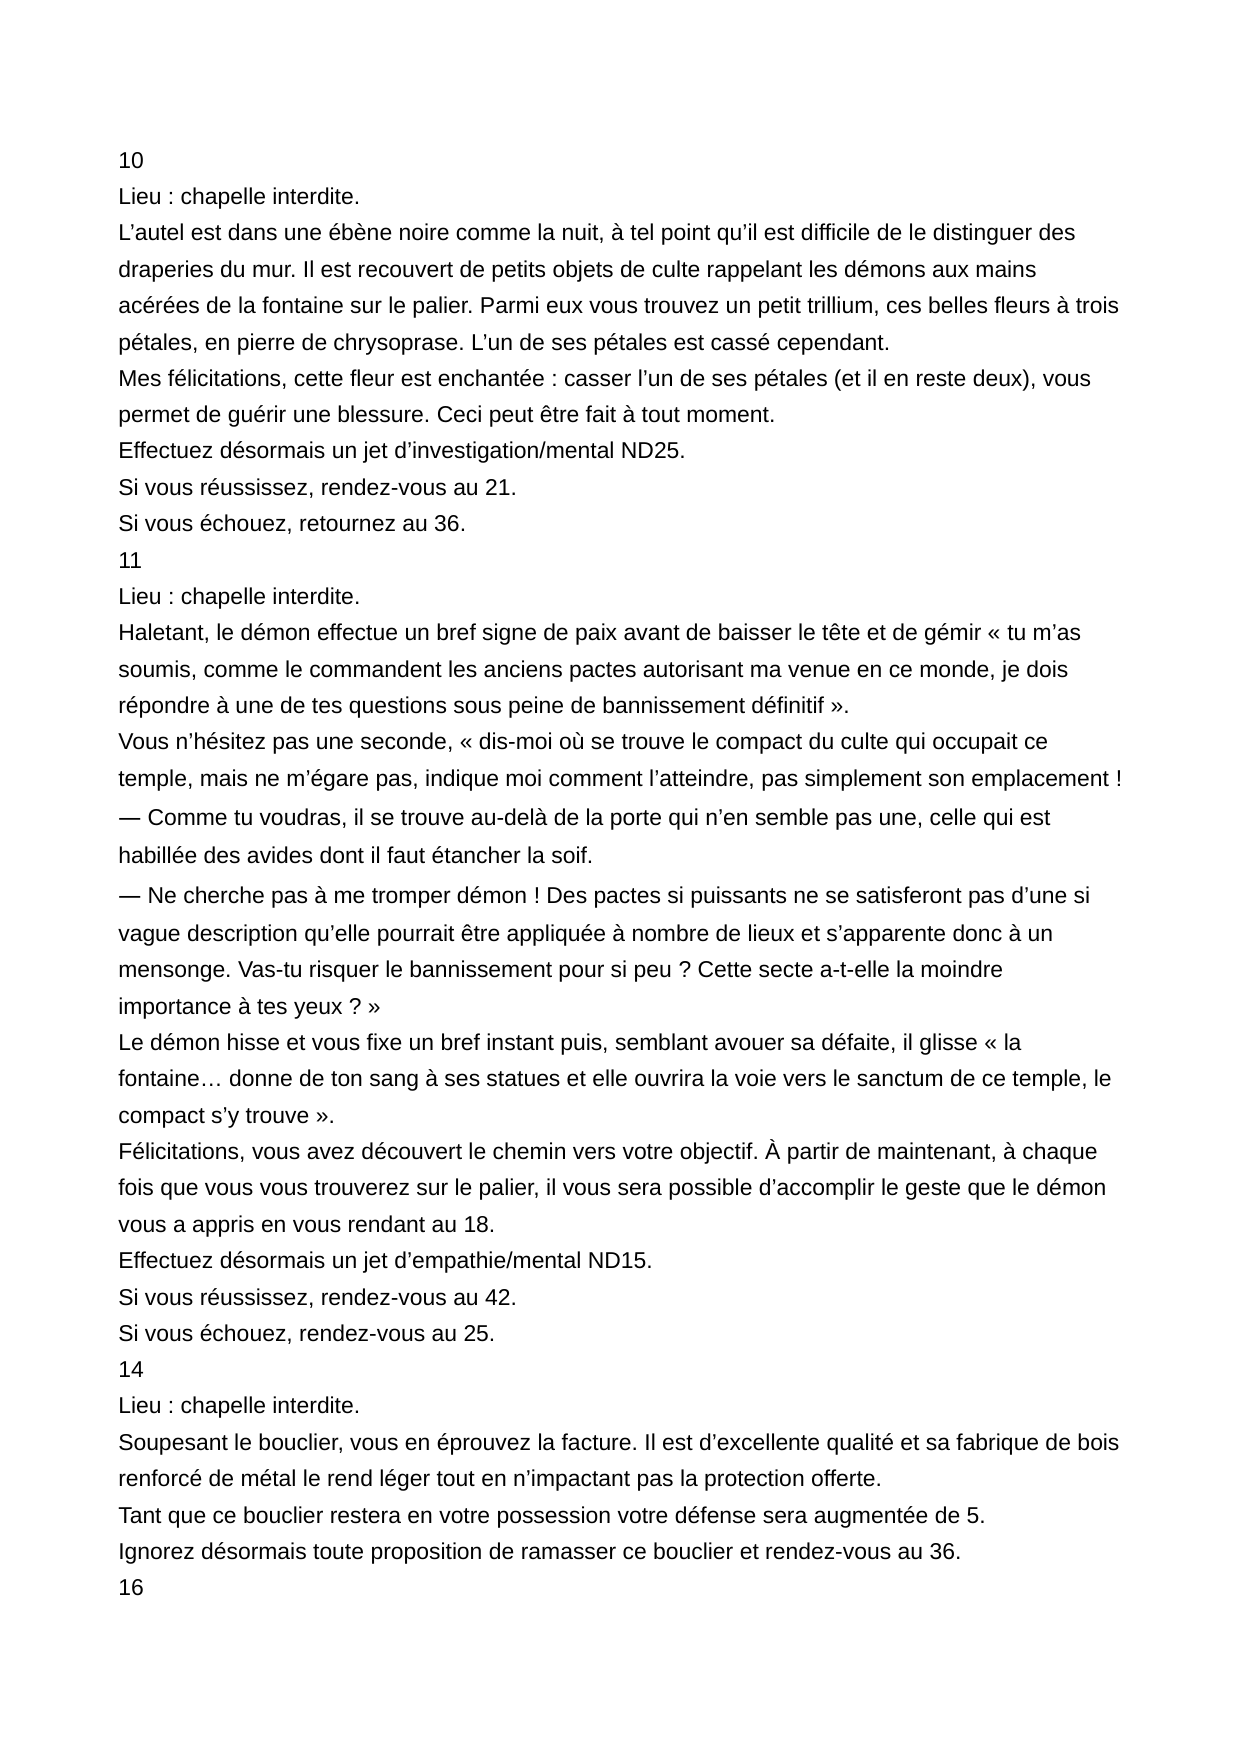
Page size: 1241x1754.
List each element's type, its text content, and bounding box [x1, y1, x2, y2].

text — Comme tu voudras, il se trouve au-delà de la porte qui n’en semble pas une, celle qui est habillée des avides dont il faut étancher la soif. [118, 801, 1122, 869]
text Haletant, le démon effectue un bref signe de paix avant de baisser le tête et de gémir « tu m’as soumis, comme le commandent les anciens pactes autorisant ma venue en ce monde, je dois répondre à une de tes questions sous peine de bannissement définitif ». [118, 619, 1122, 718]
text Vous n’hésitez pas une seconde, « dis-moi où se trouve le compact du culte qui occupait ce temple, mais ne m’égare pas, indique moi comment l’atteindre, pas simplement son emplacement ! [118, 728, 1122, 791]
text — Ne cherche pas à me tromper démon ! Des pactes si puissants ne se satisferont pas d’une si vague description qu’elle pourrait être appliquée à nombre de lieux et s’apparente donc à un mensonge. Vas-tu risquer le bannissement pour si peu ? Cette secte a-t-elle la moindre importance à tes yeux ? » [118, 879, 1122, 1019]
text L’autel est dans une ébène noire comme la nuit, à tel point qu’il est difficile de le distinguer des draperies du mur. Il est recouvert de petits objets de culte rappelant les démons aux mains acérées de la fontaine sur le palier. Parmi eux vous trouvez un petit trillium, ces belles fleurs à trois pétales, en pierre de chrysoprase. L’un de ses pétales est cassé cependant. [118, 219, 1122, 355]
text Si vous échouez, retournez au 36. [118, 510, 1122, 537]
text Mes félicitations, cette fleur est enchantée : casser l’un de ses pétales (et il en reste deux), vous permet de guérir une blessure. Ceci peut être fait à tout moment. [118, 365, 1122, 427]
text Si vous réussissez, rendez-vous au 42. [118, 1283, 1122, 1310]
text Lieu : chapelle interdite. [118, 583, 1122, 609]
text Si vous réussissez, rendez-vous au 21. [118, 474, 1122, 500]
text Effectuez désormais un jet d’investigation/mental ND25. [118, 437, 1122, 464]
text 11 [118, 547, 1122, 573]
text 10 [118, 147, 1122, 173]
text Le démon hisse et vous fixe un bref instant puis, semblant avouer sa défaite, il glisse « la fontaine… donne de ton sang à ses statues et elle ouvrira la voie vers le sanctum de ce temple, le compact s’y trouve ». [118, 1029, 1122, 1128]
text 16 [118, 1574, 1122, 1601]
text Lieu : chapelle interdite. [118, 1392, 1122, 1419]
text Effectuez désormais un jet d’empathie/mental ND15. [118, 1247, 1122, 1273]
text Lieu : chapelle interdite. [118, 183, 1122, 209]
text 14 [118, 1356, 1122, 1382]
text Félicitations, vous avez découvert le chemin vers votre objectif. À partir de maintenant, à chaque fois que vous vous trouverez sur le palier, il vous sera possible d’accomplir le geste que le démon vous a appris en vous rendant au 18. [118, 1138, 1122, 1237]
text Tant que ce bouclier restera en votre possession votre défense sera augmentée de 5. [118, 1502, 1122, 1528]
text Si vous échouez, rendez-vous au 25. [118, 1320, 1122, 1346]
text Ignorez désormais toute proposition de ramasser ce bouclier et rendez-vous au 36. [118, 1538, 1122, 1564]
text Soupesant le bouclier, vous en éprouvez la facture. Il est d’excellente qualité et sa fabrique de bois renforcé de métal le rend léger tout en n’impactant pas la protection offerte. [118, 1429, 1122, 1492]
